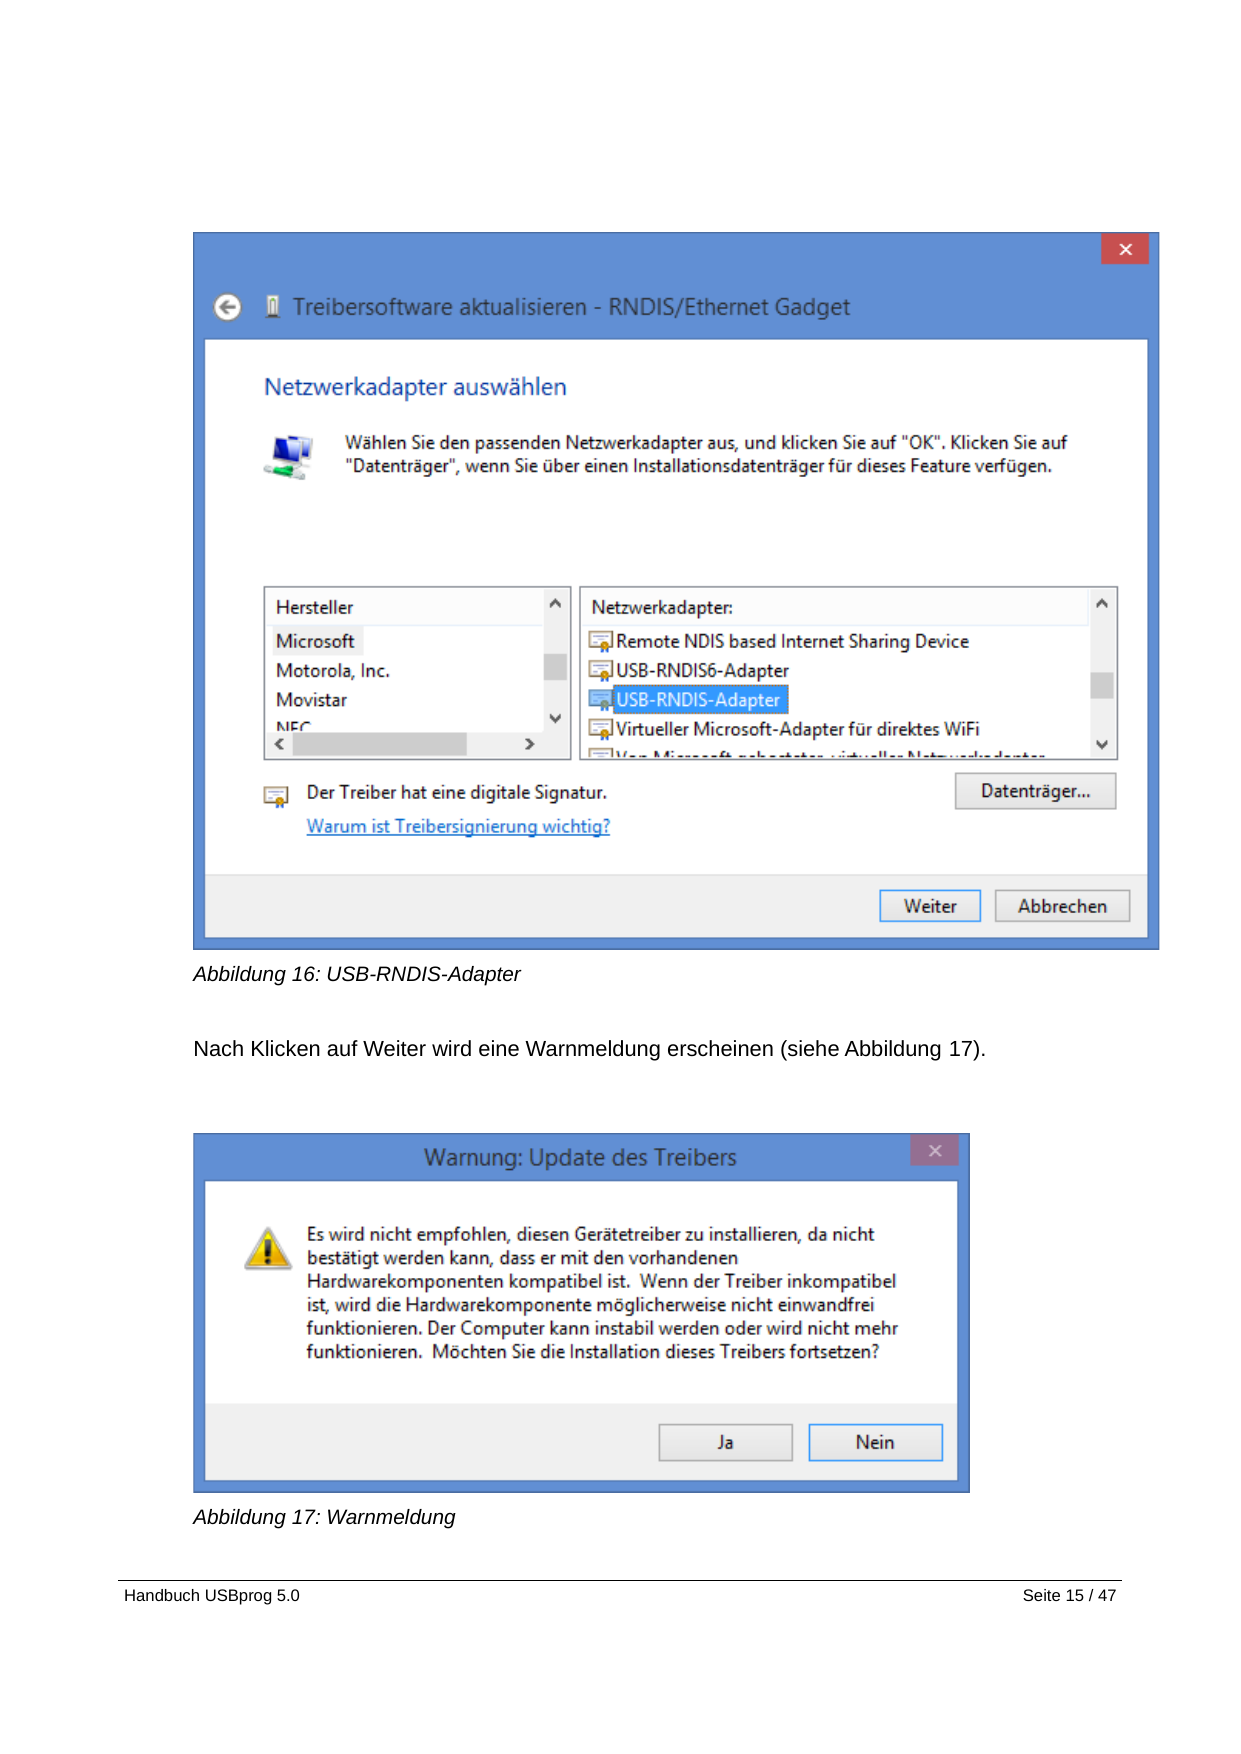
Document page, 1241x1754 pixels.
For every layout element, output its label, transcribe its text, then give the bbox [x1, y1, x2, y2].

picture [193, 232, 1160, 950]
picture [193, 1133, 970, 1493]
list Abbildung 17: Warnmeldung [193, 1493, 970, 1528]
list Abbildung 16: USB-RNDIS-Adapter [193, 950, 1159, 985]
list Nach Klicken auf Weiter wird eine Warnmeldung erscheinen (siehe Abbildung 17). [156, 1036, 1122, 1061]
